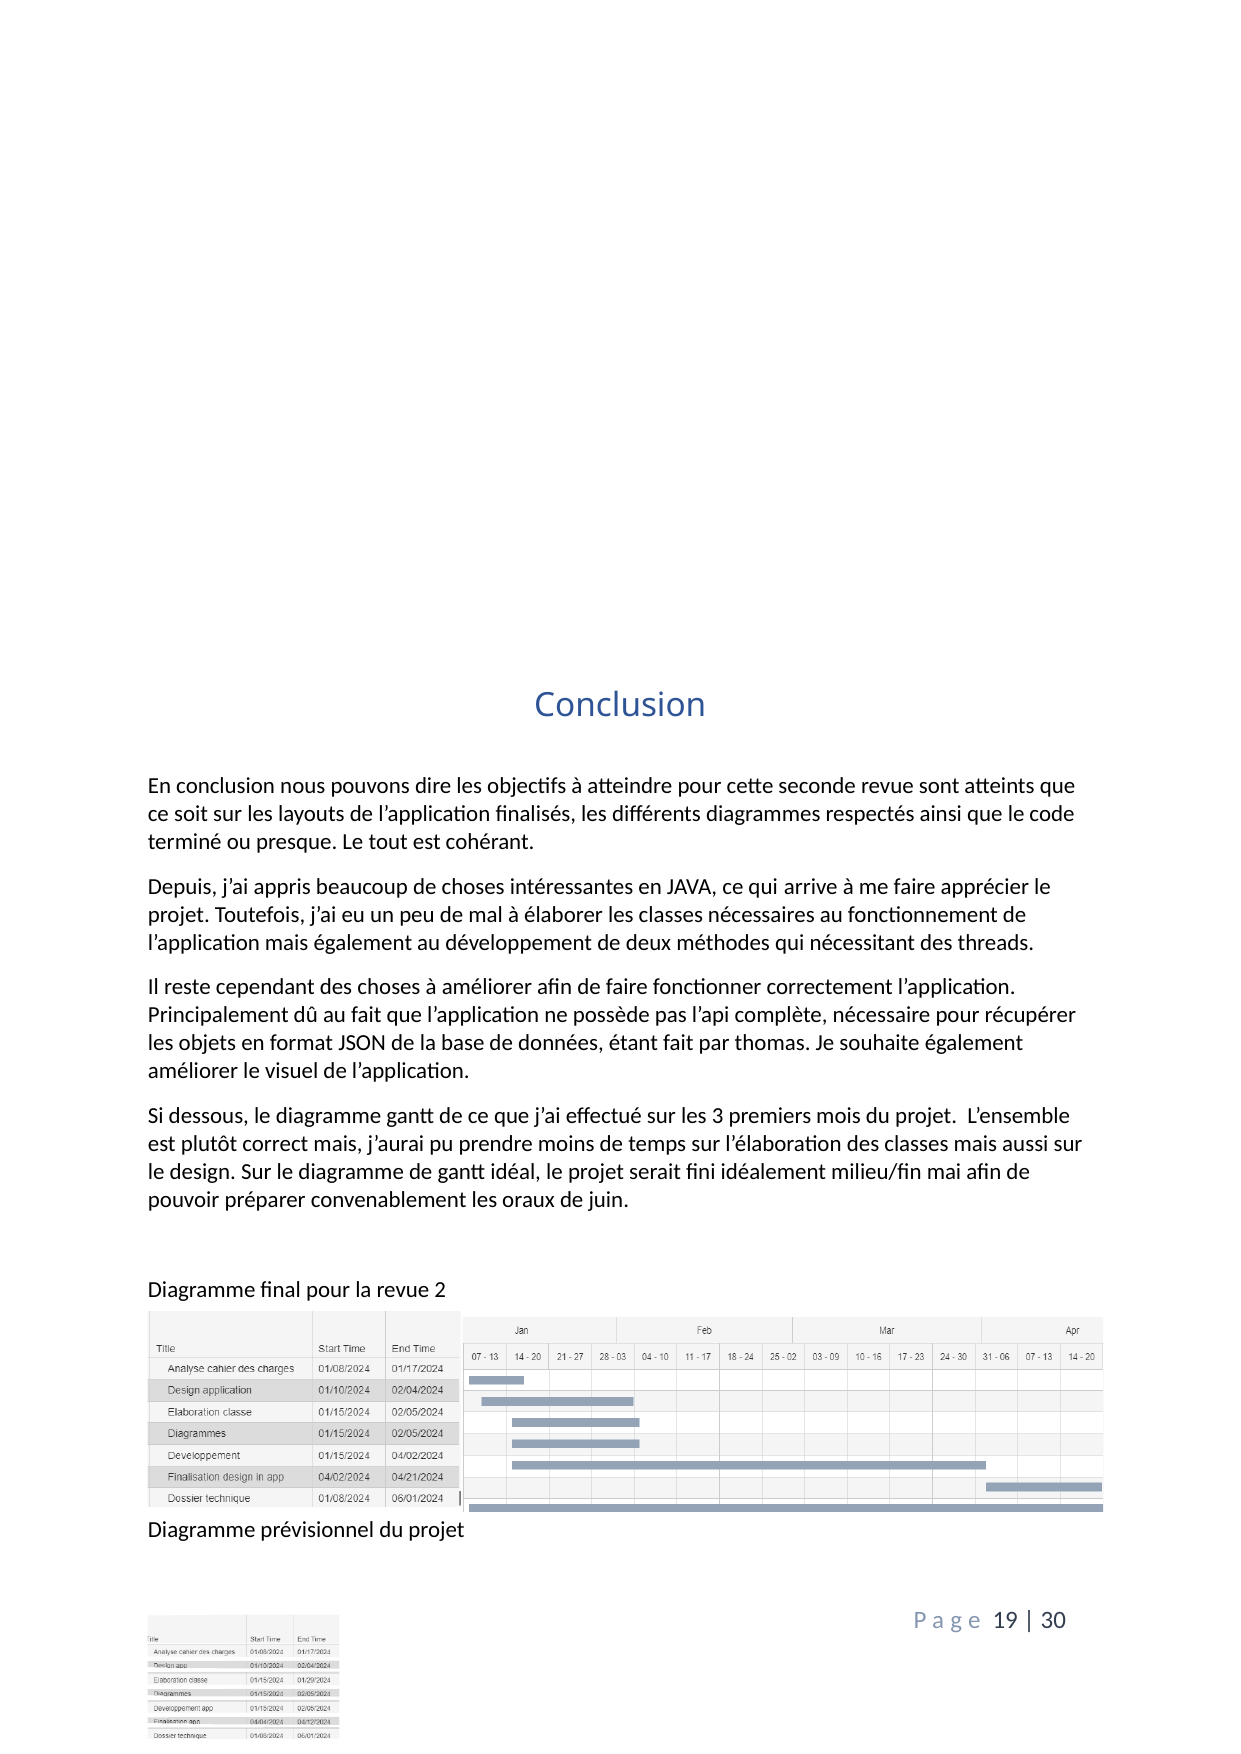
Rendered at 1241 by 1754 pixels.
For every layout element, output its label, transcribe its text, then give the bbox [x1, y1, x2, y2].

text En conclusion nous pouvons dire les objectifs à atteindre pour cette seconde revue sont atteints que ce soit sur les layouts de l’application finalisés, les différents diagrammes respectés ainsi que le code terminé ou presque. Le tout est cohérant. [148, 771, 1093, 855]
text Diagramme prévisionnel du projet [148, 1319, 1093, 1543]
text Il reste cependant des choses à améliorer afin de faire fonctionner correctement l’application. Principalement dû au fait que l’application ne possède pas l’api complète, nécessaire pour récupérer les objets en format JSON de la base de données, étant fait par thomas. Je souhaite également améliorer le visuel de l’application. [148, 972, 1093, 1084]
text Depuis, j’ai appris beaucoup de choses intéressantes en JAVA, ce qui arrive à me faire apprécier le projet. Toutefois, j’ai eu un peu de mal à élaborer les classes nécessaires au fonctionnement de l’application mais également au développement de deux méthodes qui nécessitant des threads. [148, 872, 1093, 956]
subtitle Conclusion [148, 681, 1093, 726]
text Diagramme final pour la revue 2 [148, 1275, 1093, 1303]
text Si dessous, le diagramme gantt de ce que j’ai effectué sur les 3 premiers mois du projet. L’ensemble est plutôt correct mais, j’aurai pu prendre moins de temps sur l’élaboration des classes mais aussi sur le design. Sur le diagramme de gantt idéal, le projet serait fini idéalement milieu/fin mai afin de pouvoir préparer convenablement les oraux de juin. [148, 1101, 1093, 1213]
